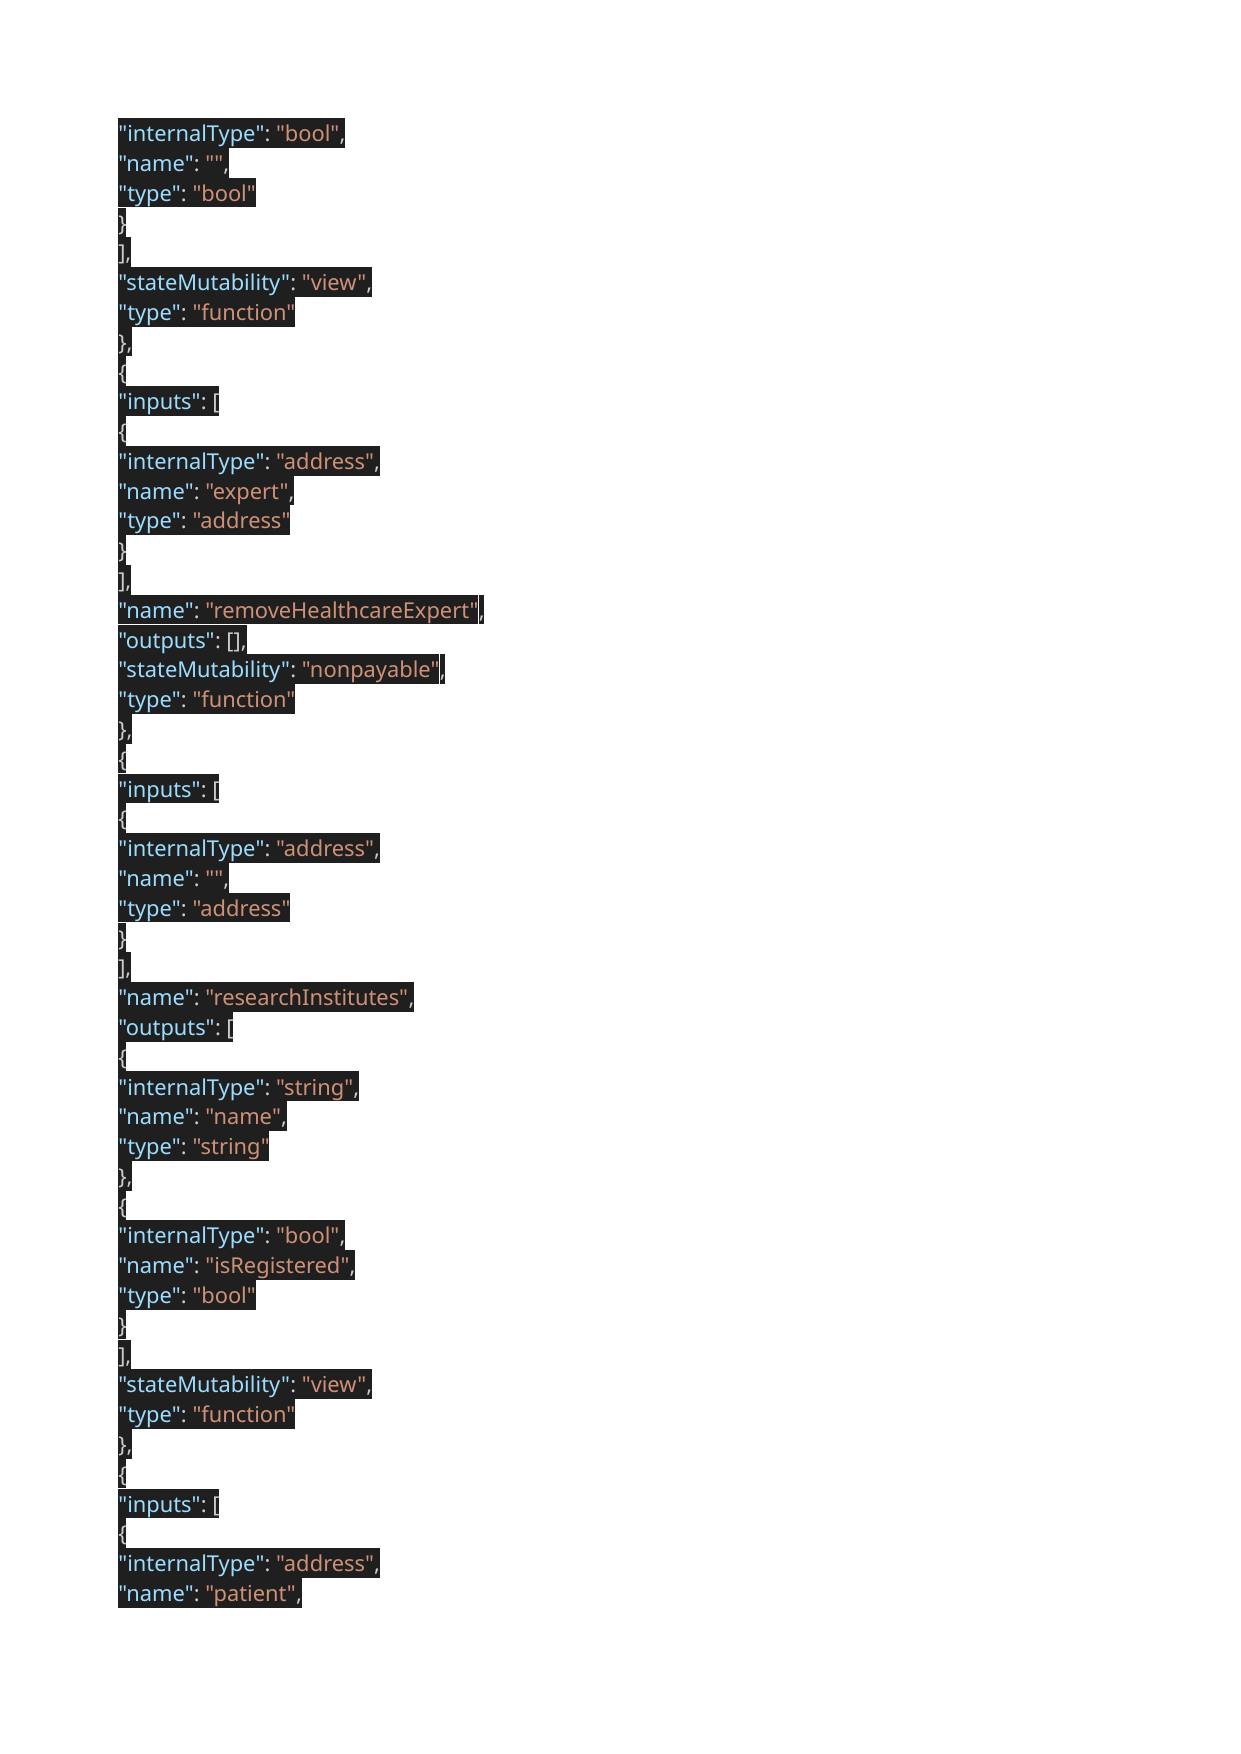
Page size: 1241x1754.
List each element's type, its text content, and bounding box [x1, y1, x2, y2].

text "internalType": "address", [118, 446, 1122, 476]
text "name": "", [118, 863, 1122, 893]
text "internalType": "bool", [118, 118, 1122, 148]
text "name": "removeHealthcareExpert", [118, 595, 1122, 624]
text "inputs": [ [118, 386, 1122, 416]
text "name": "", [118, 148, 1122, 178]
text "type": "address" [118, 505, 1122, 535]
text { [118, 1042, 1122, 1071]
text }, [118, 1429, 1122, 1459]
text "type": "function" [118, 297, 1122, 327]
text "stateMutability": "view", [118, 1369, 1122, 1399]
text ], [118, 1339, 1122, 1369]
text } [118, 207, 1122, 237]
text ], [118, 565, 1122, 595]
text "type": "function" [118, 684, 1122, 714]
text "internalType": "string", [118, 1071, 1122, 1101]
text "name": "researchInstitutes", [118, 982, 1122, 1012]
text "stateMutability": "nonpayable", [118, 654, 1122, 684]
text "type": "bool" [118, 178, 1122, 207]
text } [118, 922, 1122, 952]
text }, [118, 1161, 1122, 1191]
text "name": "expert", [118, 476, 1122, 505]
text { [118, 356, 1122, 386]
text { [118, 803, 1122, 833]
text } [118, 1310, 1122, 1339]
text "outputs": [ [118, 1012, 1122, 1042]
text "inputs": [ [118, 1488, 1122, 1518]
text { [118, 416, 1122, 446]
text { [118, 744, 1122, 773]
text "internalType": "address", [118, 833, 1122, 863]
text "internalType": "address", [118, 1548, 1122, 1578]
text "type": "function" [118, 1399, 1122, 1429]
text { [118, 1459, 1122, 1488]
text }, [118, 327, 1122, 356]
text { [118, 1191, 1122, 1220]
text } [118, 535, 1122, 565]
text "type": "string" [118, 1131, 1122, 1161]
text "type": "address" [118, 893, 1122, 922]
text "type": "bool" [118, 1280, 1122, 1310]
text "outputs": [], [118, 624, 1122, 654]
text "name": "patient", [118, 1578, 1122, 1608]
text "name": "name", [118, 1101, 1122, 1131]
text { [118, 1518, 1122, 1548]
text "internalType": "bool", [118, 1220, 1122, 1250]
text ], [118, 237, 1122, 267]
text "stateMutability": "view", [118, 267, 1122, 297]
text "name": "isRegistered", [118, 1250, 1122, 1280]
text ], [118, 952, 1122, 982]
text }, [118, 714, 1122, 744]
text "inputs": [ [118, 773, 1122, 803]
